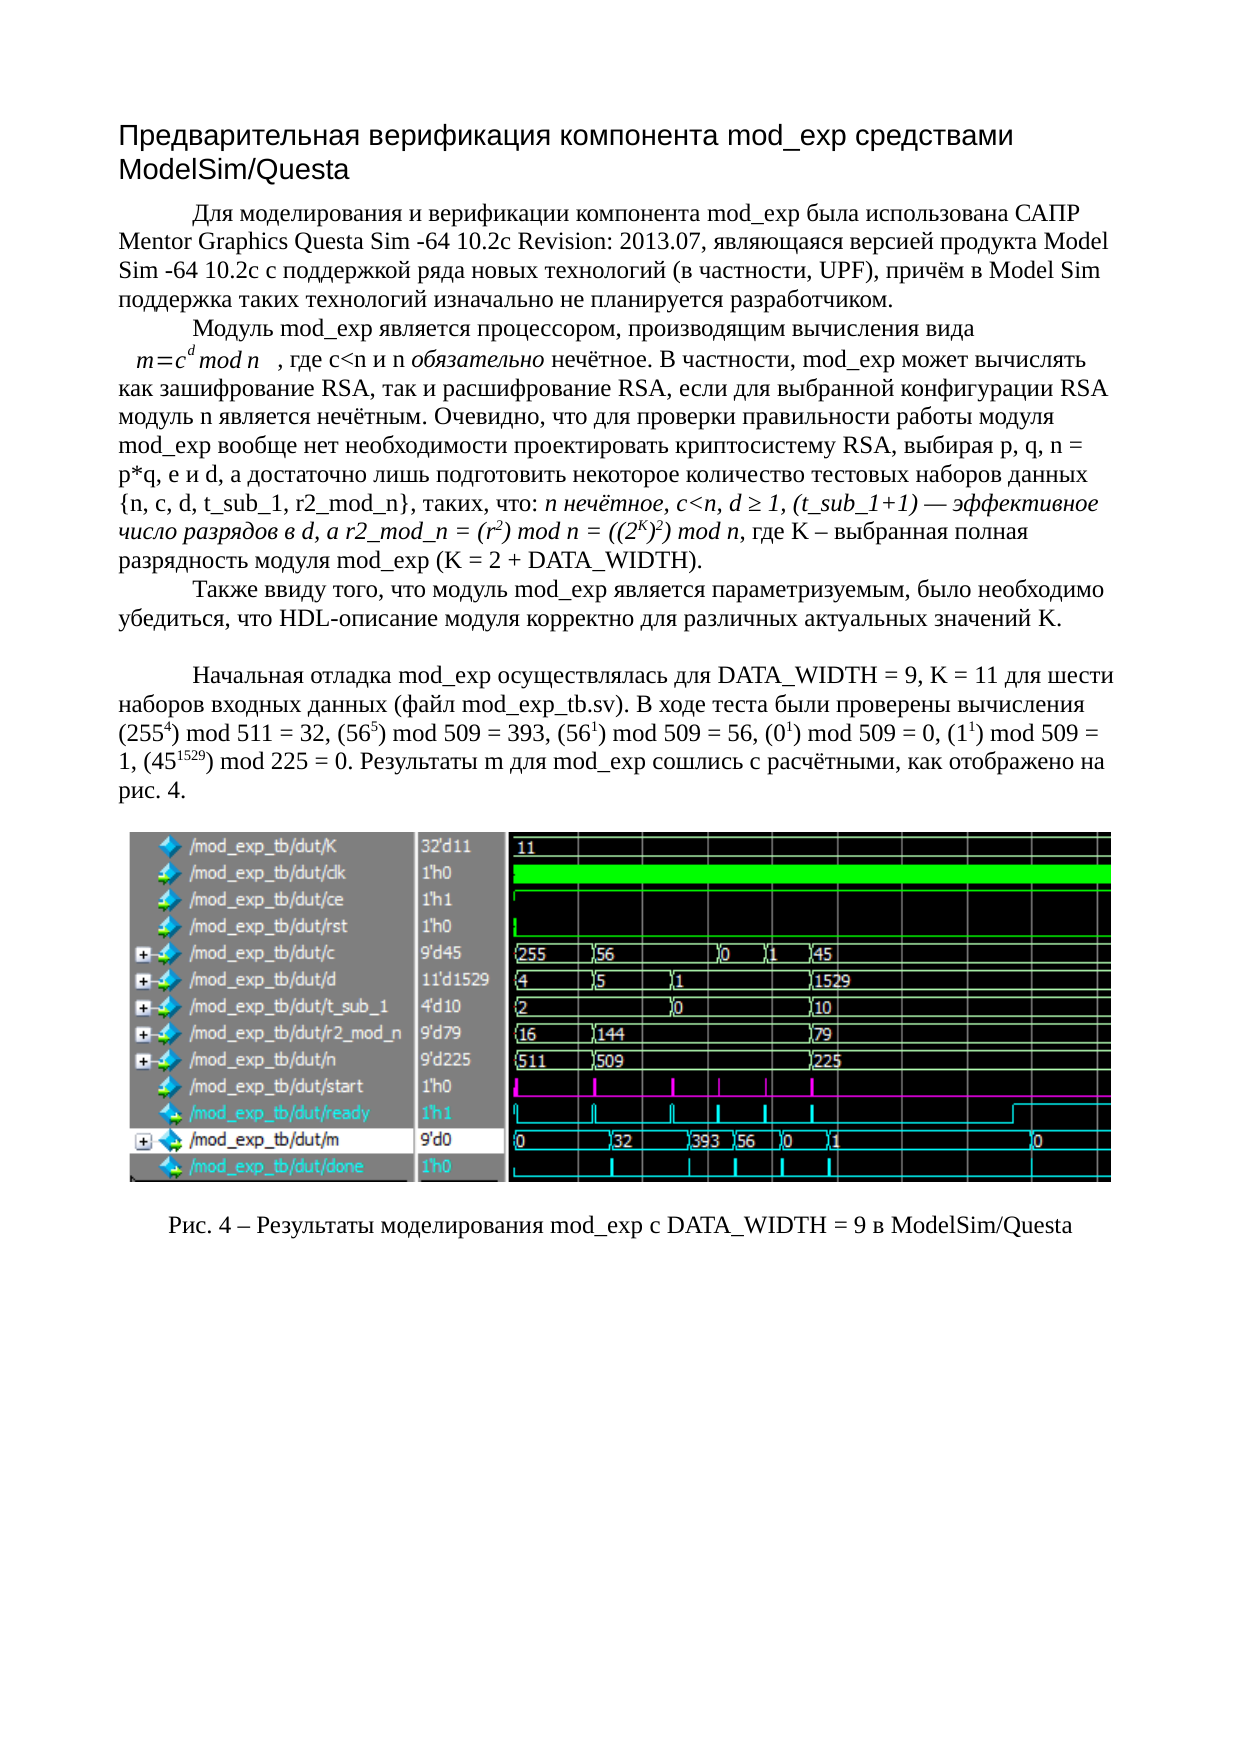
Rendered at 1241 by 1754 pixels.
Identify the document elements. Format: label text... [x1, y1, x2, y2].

subtitle Предварительная верификация компонента mod_exp средствами ModelSim/Questa [118, 118, 1122, 185]
text Рис. 4 – Результаты моделирования mod_exp с DATA_WIDTH = 9 в ModelSim/Questa [118, 1210, 1122, 1239]
text Также ввиду того, что модуль mod_exp является параметризуемым, было необходимо убедиться, что HDL-описание модуля корректно для различных актуальных значений K. [118, 574, 1122, 631]
text Модуль mod_exp является процессором, производящим вычисления вида, где c<n и n обязательно нечётное. В частности, mod_exp может вычислять как зашифрование RSA, так и расшифрование RSA, если для выбранной конфигурации RSA модуль n является нечётным. Очевидно, что для проверки правильности работы модуля mod_exp вообще нет необходимости проектировать криптосистему RSA, выбирая p, q, n = p*q, e и d, а достаточно лишь подготовить некоторое количество тестовых наборов данных {n, c, d, t_sub_1, r2_mod_n}, таких, что: n нечётное, c<n, d ≥ 1, (t_sub_1+1) — эффективное число разрядов в d, а r2_mod_n = (r2) mod n = ((2K)2) mod n, где K – выбранная полная разрядность модуля mod_exp (K = 2 + DATA_WIDTH). [118, 313, 1122, 574]
text Для моделирования и верификации компонента mod_exp была использована САПР Mentor Graphics Questa Sim -64 10.2c Revision: 2013.07, являющаяся версией продукта Model Sim -64 10.2c с поддержкой ряда новых технологий (в частности, UPF), причём в Model Sim поддержка таких технологий изначально не планируется разработчиком. [118, 198, 1122, 313]
picture [129, 832, 1111, 1182]
text Начальная отладка mod_exp осуществлялась для DATA_WIDTH = 9, K = 11 для шести наборов входных данных (файл mod_exp_tb.sv). В ходе теста были проверены вычисления (2554) mod 511 = 32, (565) mod 509 = 393, (561) mod 509 = 56, (01) mod 509 = 0, (11) mod 509 = 1, (451529) mod 225 = 0. Результаты m для mod_exp сошлись с расчётными, как отображено на рис. 4. [118, 660, 1122, 804]
